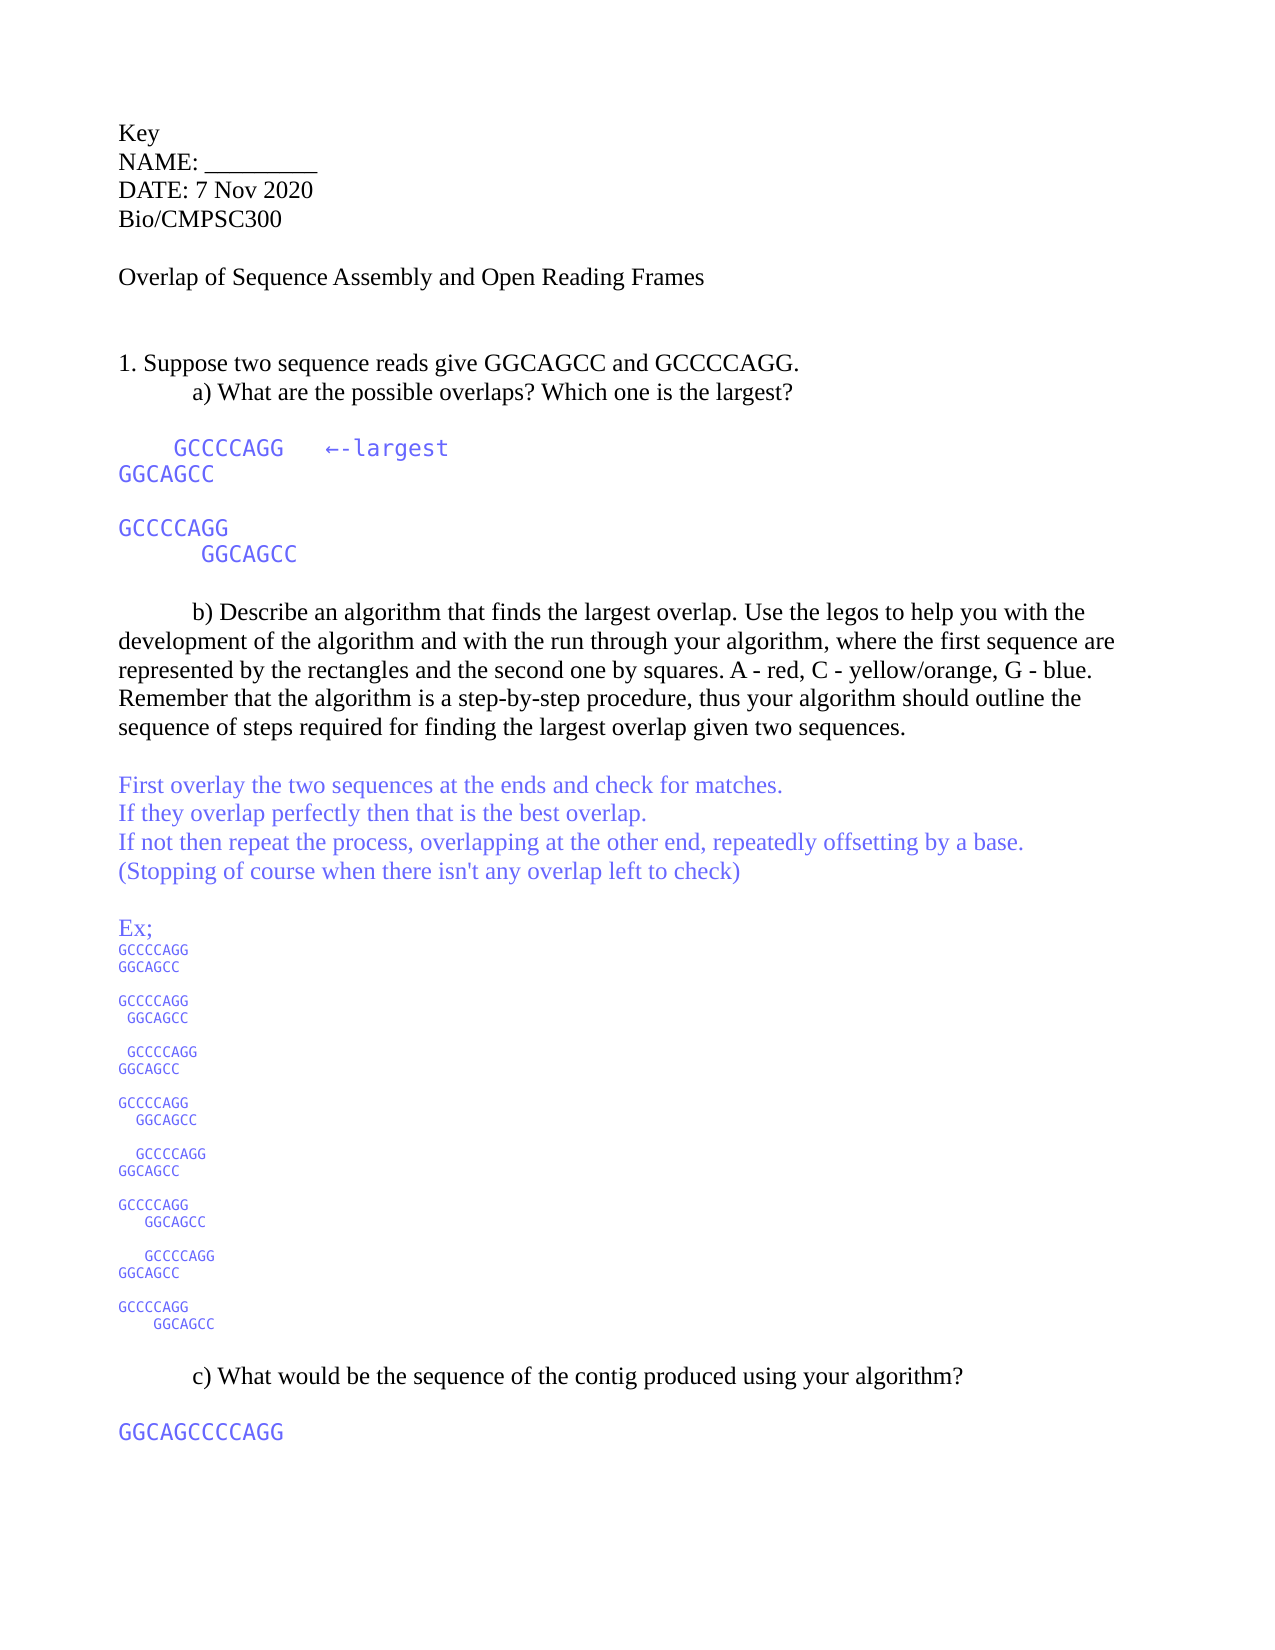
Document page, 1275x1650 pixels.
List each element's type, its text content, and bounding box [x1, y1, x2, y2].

text GGCAGCC [118, 1265, 1157, 1282]
text GCCCCAGG [118, 942, 1157, 959]
text GGCAGCC [118, 1316, 1157, 1333]
text GCCCCAGG [118, 1044, 1157, 1061]
text Ex; [118, 913, 1157, 942]
text GGCAGCC [118, 959, 1157, 976]
text GCCCCAGG [118, 515, 1157, 541]
text c) What would be the sequence of the contig produced using your algorithm? [118, 1361, 1157, 1390]
text GGCAGCC [118, 1061, 1157, 1078]
text GCCCCAGG [118, 993, 1157, 1010]
text GCCCCAGG [118, 1197, 1157, 1214]
text GCCCCAGG [118, 1146, 1157, 1163]
text DATE: 7 Nov 2020 [118, 176, 1157, 204]
text Overlap of Sequence Assembly and Open Reading Frames [118, 262, 1157, 291]
text If not then repeat the process, overlapping at the other end, repeatedly offsetting by a base. [118, 827, 1157, 856]
text Bio/CMPSC300 [118, 204, 1157, 233]
text GCCCCAGG [118, 1095, 1157, 1112]
text GGCAGCC [118, 1163, 1157, 1180]
text NAME: _________ [118, 147, 1157, 176]
text GGCAGCC [118, 1010, 1157, 1027]
text (Stopping of course when there isn't any overlap left to check) [118, 856, 1157, 885]
text If they overlap perfectly then that is the best overlap. [118, 798, 1157, 827]
text GGCAGCCCCAGG [118, 1419, 1157, 1446]
text Key [118, 118, 1157, 147]
text First overlay the two sequences at the ends and check for matches. [118, 770, 1157, 798]
text b) Describe an algorithm that finds the largest overlap. Use the legos to help you with the development of the algorithm and with the run through your algorithm, where the first sequence are represented by the rectangles and the second one by squares. A - red, C - yellow/orange, G - blue. Remember that the algorithm is a step-by-step procedure, thus your algorithm should outline the sequence of steps required for finding the largest overlap given two sequences. [118, 597, 1157, 741]
text GCCCCAGG ←-largest [118, 435, 1157, 461]
text GCCCCAGG [118, 1248, 1157, 1265]
text 1. Suppose two sequence reads give GGCAGCC and GCCCCAGG. [118, 348, 1157, 377]
text GGCAGCC [118, 541, 1157, 568]
text GGCAGCC [118, 461, 1157, 488]
text GCCCCAGG [118, 1299, 1157, 1316]
text GGCAGCC [118, 1214, 1157, 1231]
text a) What are the possible overlaps? Which one is the largest? [118, 377, 1157, 406]
text GGCAGCC [118, 1112, 1157, 1129]
